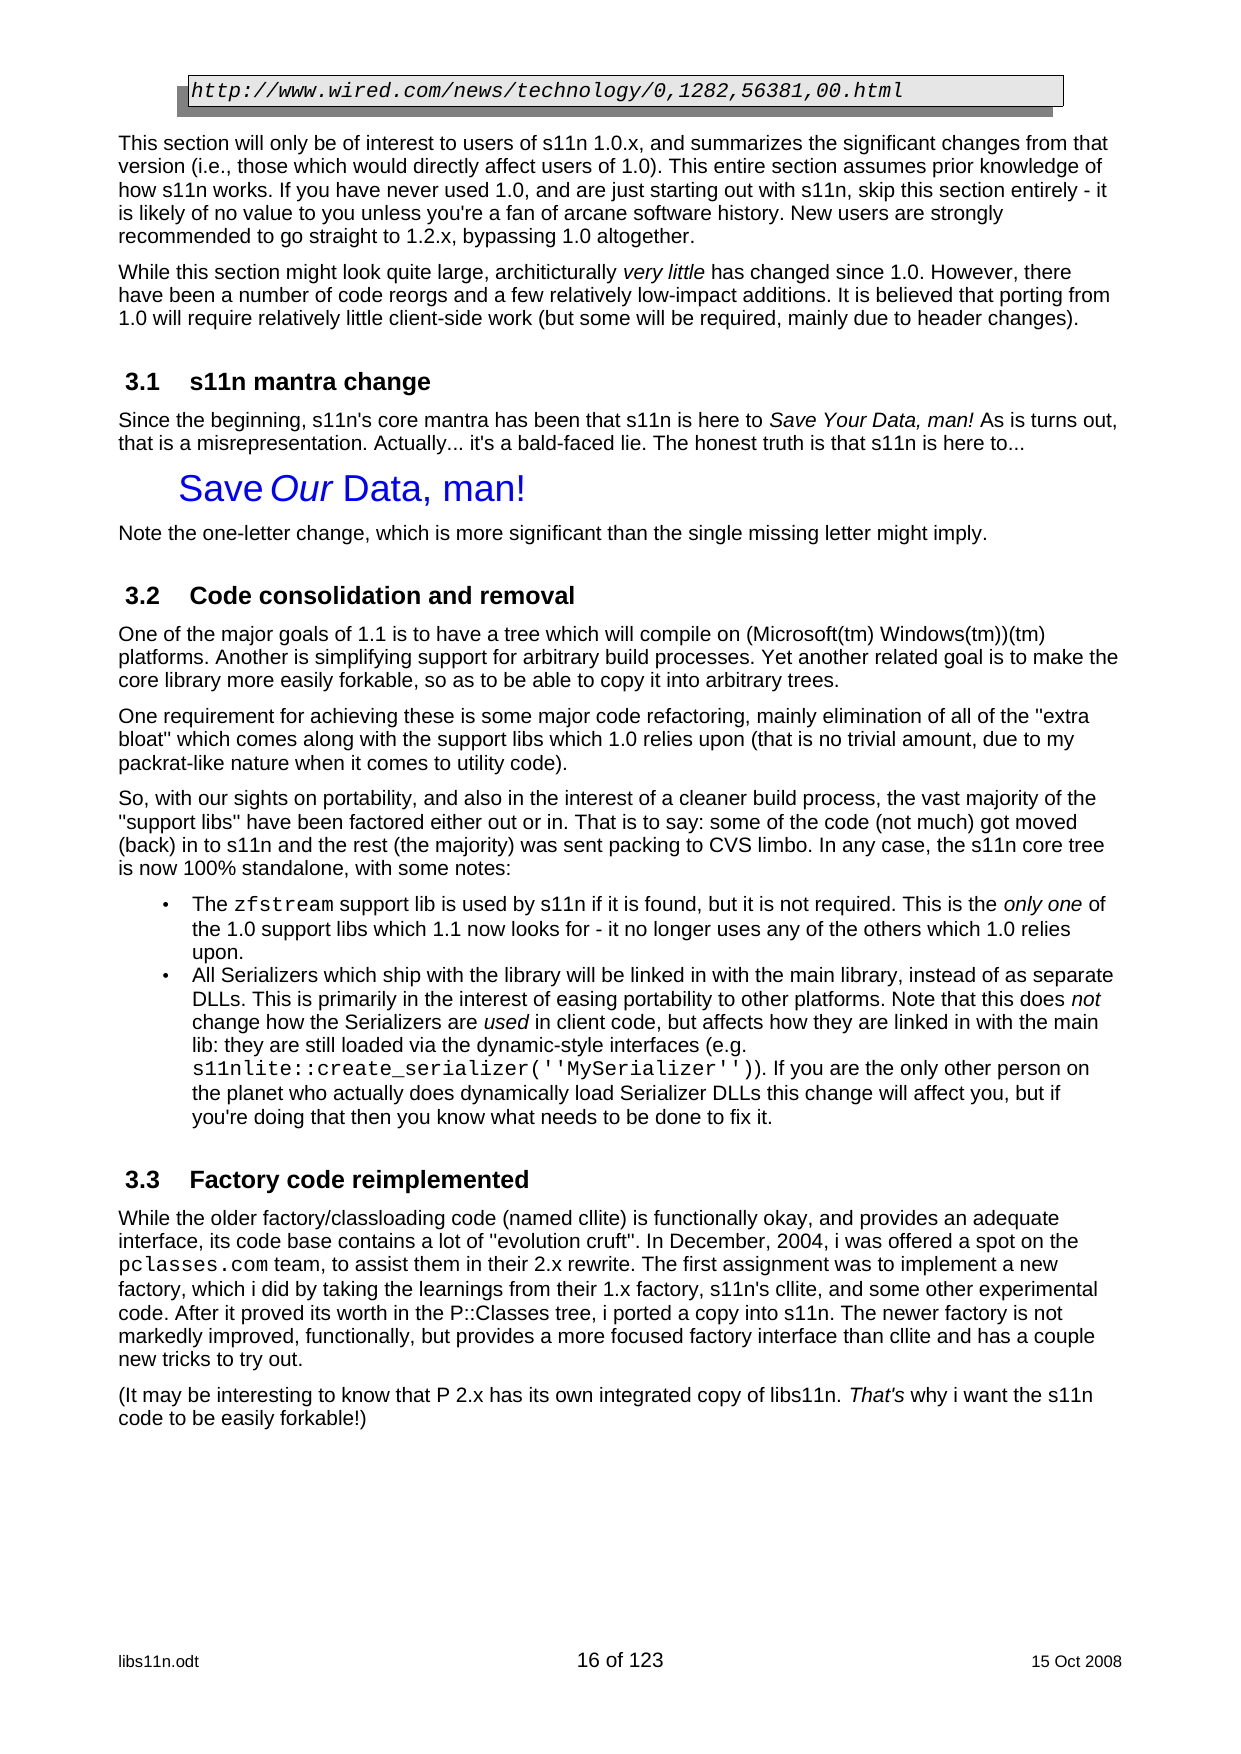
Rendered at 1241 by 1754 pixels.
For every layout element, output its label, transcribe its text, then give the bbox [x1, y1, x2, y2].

text Since the beginning, s11n's core mantra has been that s11n is here to Save Your Data, man! As is turns out, that is a misrepresentation. Actually... it's a bald-faced lie. The honest truth is that s11n is here to... [118, 408, 1122, 454]
text Note the one-letter change, which is more significant than the single missing letter might imply. [118, 521, 1122, 545]
text This section will only be of interest to users of s11n 1.0.x, and summarizes the significant changes from that version (i.e., those which would directly affect users of 1.0). This entire section assumes prior knowledge of how s11n works. If you have never used 1.0, and are just starting out with s11n, skip this section entirely - it is likely of no value to you unless you're a fan of arcane software history. New users are strongly recommended to go straight to 1.2.x, bypassing 1.0 altogether. [118, 132, 1122, 248]
list All Serializers which ship with the library will be linked in with the main library, instead of as separate DLLs. This is primarily in the interest of easing portability to other platforms. Note that this does not change how the Serializers are used in client code, but affects how they are linked in with the main lib: they are still loaded via the dynamic-style interfaces (e.g. s11nlite::create_serializer(''MySerializer'')). If you are the only other person on the planet who actually does dynamically load Serializer DLLs this change will affect you, but if you're doing that then you know what needs to be done to fix it. [162, 964, 1122, 1128]
subtitle s11n mantra change [118, 368, 1122, 396]
list The zfstream support lib is used by s11n if it is found, but it is not required. This is the only one of the 1.0 support libs which 1.1 now looks for - it no longer uses any of the others which 1.0 relies upon. [162, 892, 1122, 964]
text (It may be interesting to know that P 2.x has its own integrated copy of libs11n. That's why i want the s11n code to be easily forkable!) [118, 1383, 1122, 1430]
subtitle Code consolidation and removal [118, 582, 1122, 610]
text One of the major goals of 1.1 is to have a tree which will compile on (Microsoft(tm) Windows(tm))(tm) platforms. Another is simplifying support for arbitrary build processes. Yet another related goal is to make the core library more easily forkable, so as to be able to copy it into arbitrary trees. [118, 623, 1122, 692]
text While the older factory/classloading code (named cllite) is functionally okay, and provides an adequate interface, its code base contains a lot of ''evolution cruft''. In December, 2004, i was offered a spot on the pclasses.com team, to assist them in their 2.x rewrite. The first assignment was to implement a new factory, which i did by taking the learnings from their 1.x factory, s11n's cllite, and some other experimental code. After it proved its worth in the P::Classes tree, i ported a copy into s11n. The newer factory is not markedly improved, functionally, but provides a more focused factory interface than cllite and has a couple new tricks to try out. [118, 1206, 1122, 1371]
text While this section might look quite large, architicturally very little has changed since 1.0. However, there have been a number of code reorgs and a few relatively low-impact additions. It is believed that porting from 1.0 will require relatively little client-side work (but some will be required, mainly due to header changes). [118, 261, 1122, 330]
text So, with our sights on portability, and also in the interest of a cleaner build process, the vast majority of the ''support libs'' have been factored either out or in. That is to say: some of the code (not much) got moved (back) in to s11n and the rest (the majority) was sent packing to CVS limbo. In any case, the s11n core tree is now 100% standalone, with some notes: [118, 787, 1122, 880]
subtitle Factory code reimplemented [118, 1166, 1122, 1194]
text Save Our Data, man! [178, 467, 1062, 509]
text One requirement for achieving these is some major code refactoring, mainly elimination of all of the ''extra bloat'' which comes along with the support libs which 1.0 relies upon (that is no trivial amount, due to my packrat-like nature when it comes to utility code). [118, 705, 1122, 774]
text http://www.wired.com/news/technology/0,1282,56381,00.html [189, 76, 1063, 106]
